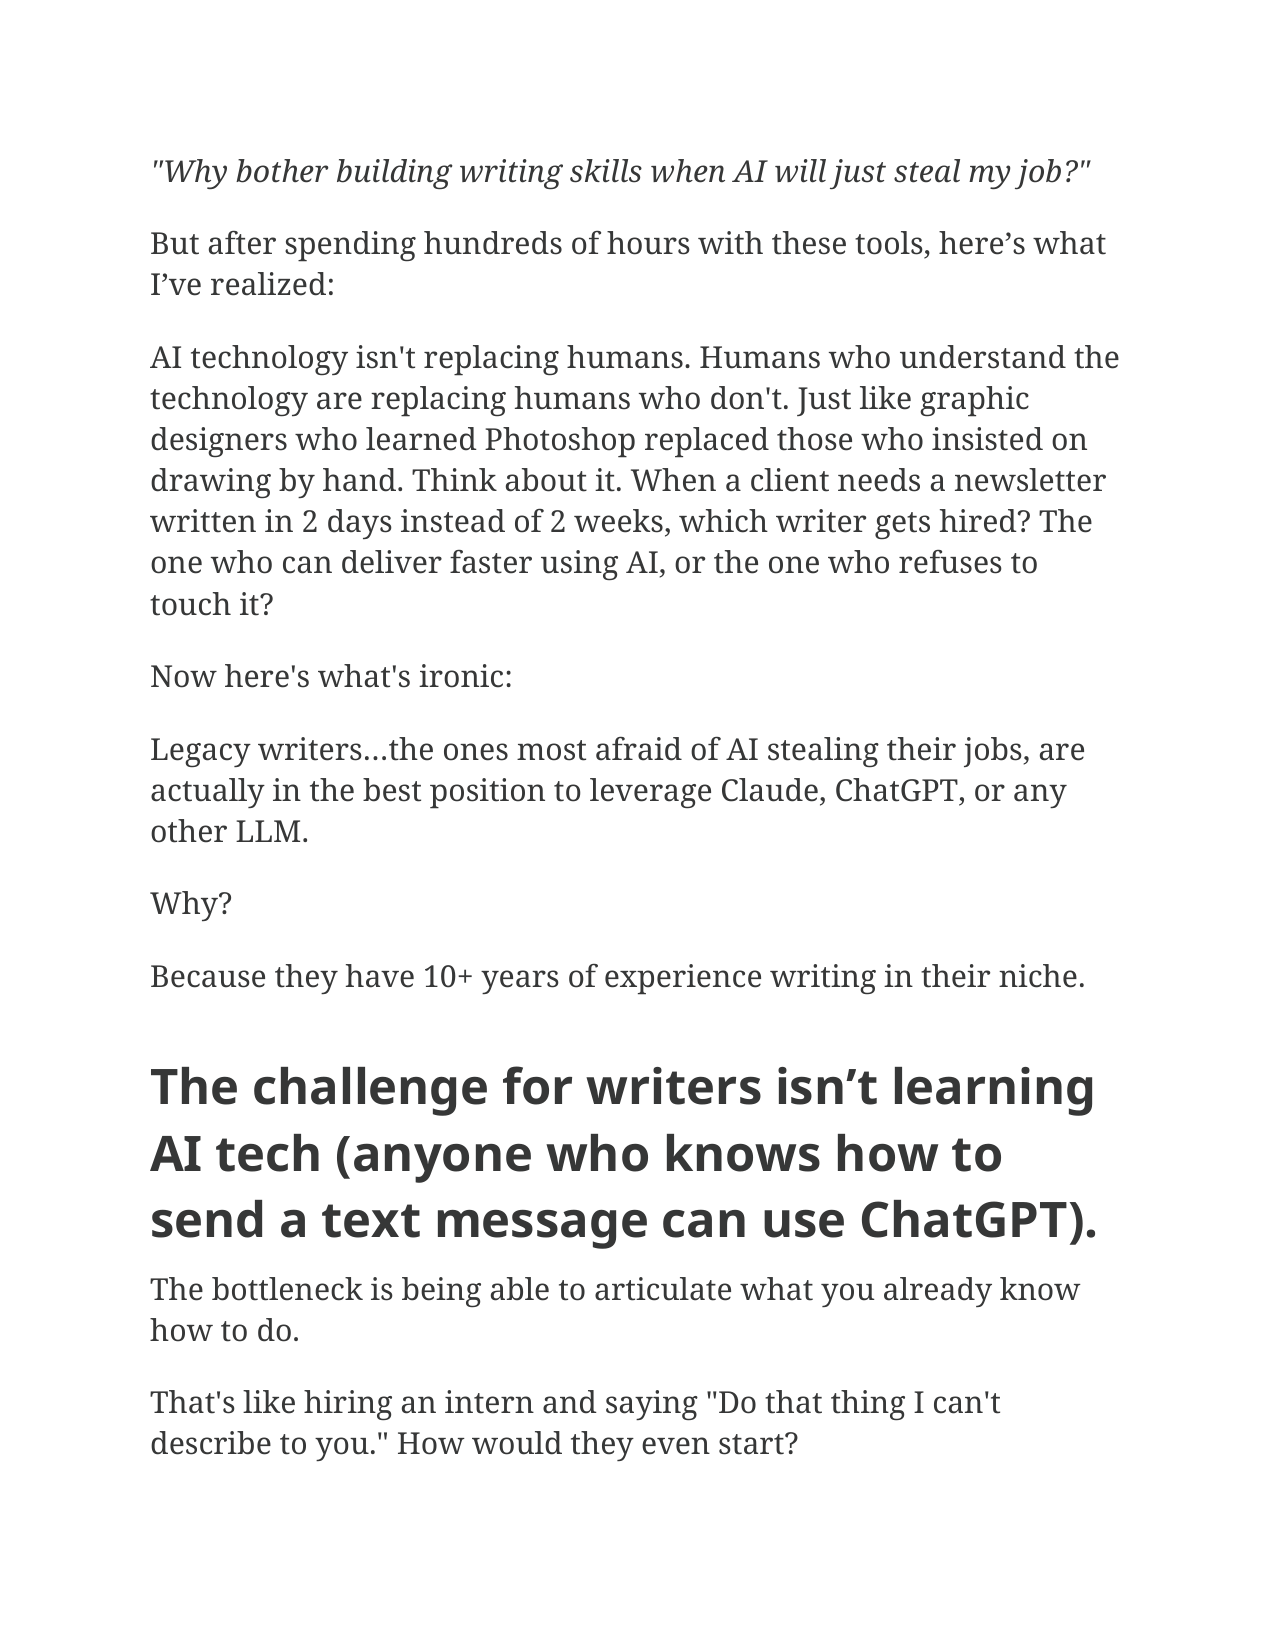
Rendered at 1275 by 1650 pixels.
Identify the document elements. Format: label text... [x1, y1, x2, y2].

subtitle The challenge for writers isn’t learning AI tech (anyone who knows how to send a text message can use ChatGPT). [150, 1052, 1125, 1252]
text Legacy writers…the ones most afraid of AI stealing their jobs, are actually in the best position to leverage Claude, ChatGPT, or any other LLM. [150, 728, 1125, 851]
text That's like hiring an intern and saying "Do that thing I can't describe to you." How would they even start? [150, 1381, 1125, 1463]
text Because they have 10+ years of experience writing in their niche. [150, 955, 1125, 996]
text AI technology isn't replacing humans. Humans who understand the technology are replacing humans who don't. Just like graphic designers who learned Photoshop replaced those who insisted on drawing by hand. Think about it. When a client needs a newsletter written in 2 days instead of 2 weeks, which writer gets hired? The one who can deliver faster using AI, or the one who refuses to touch it? [150, 336, 1125, 624]
text The bottleneck is being able to articulate what you already know how to do. [150, 1268, 1125, 1350]
text Now here's what's ironic: [150, 655, 1125, 696]
text "Why bother building writing skills when AI will just steal my job?" [150, 150, 1125, 191]
text Why? [150, 882, 1125, 923]
text But after spending hundreds of hours with these tools, here’s what I’ve realized: [150, 222, 1125, 305]
